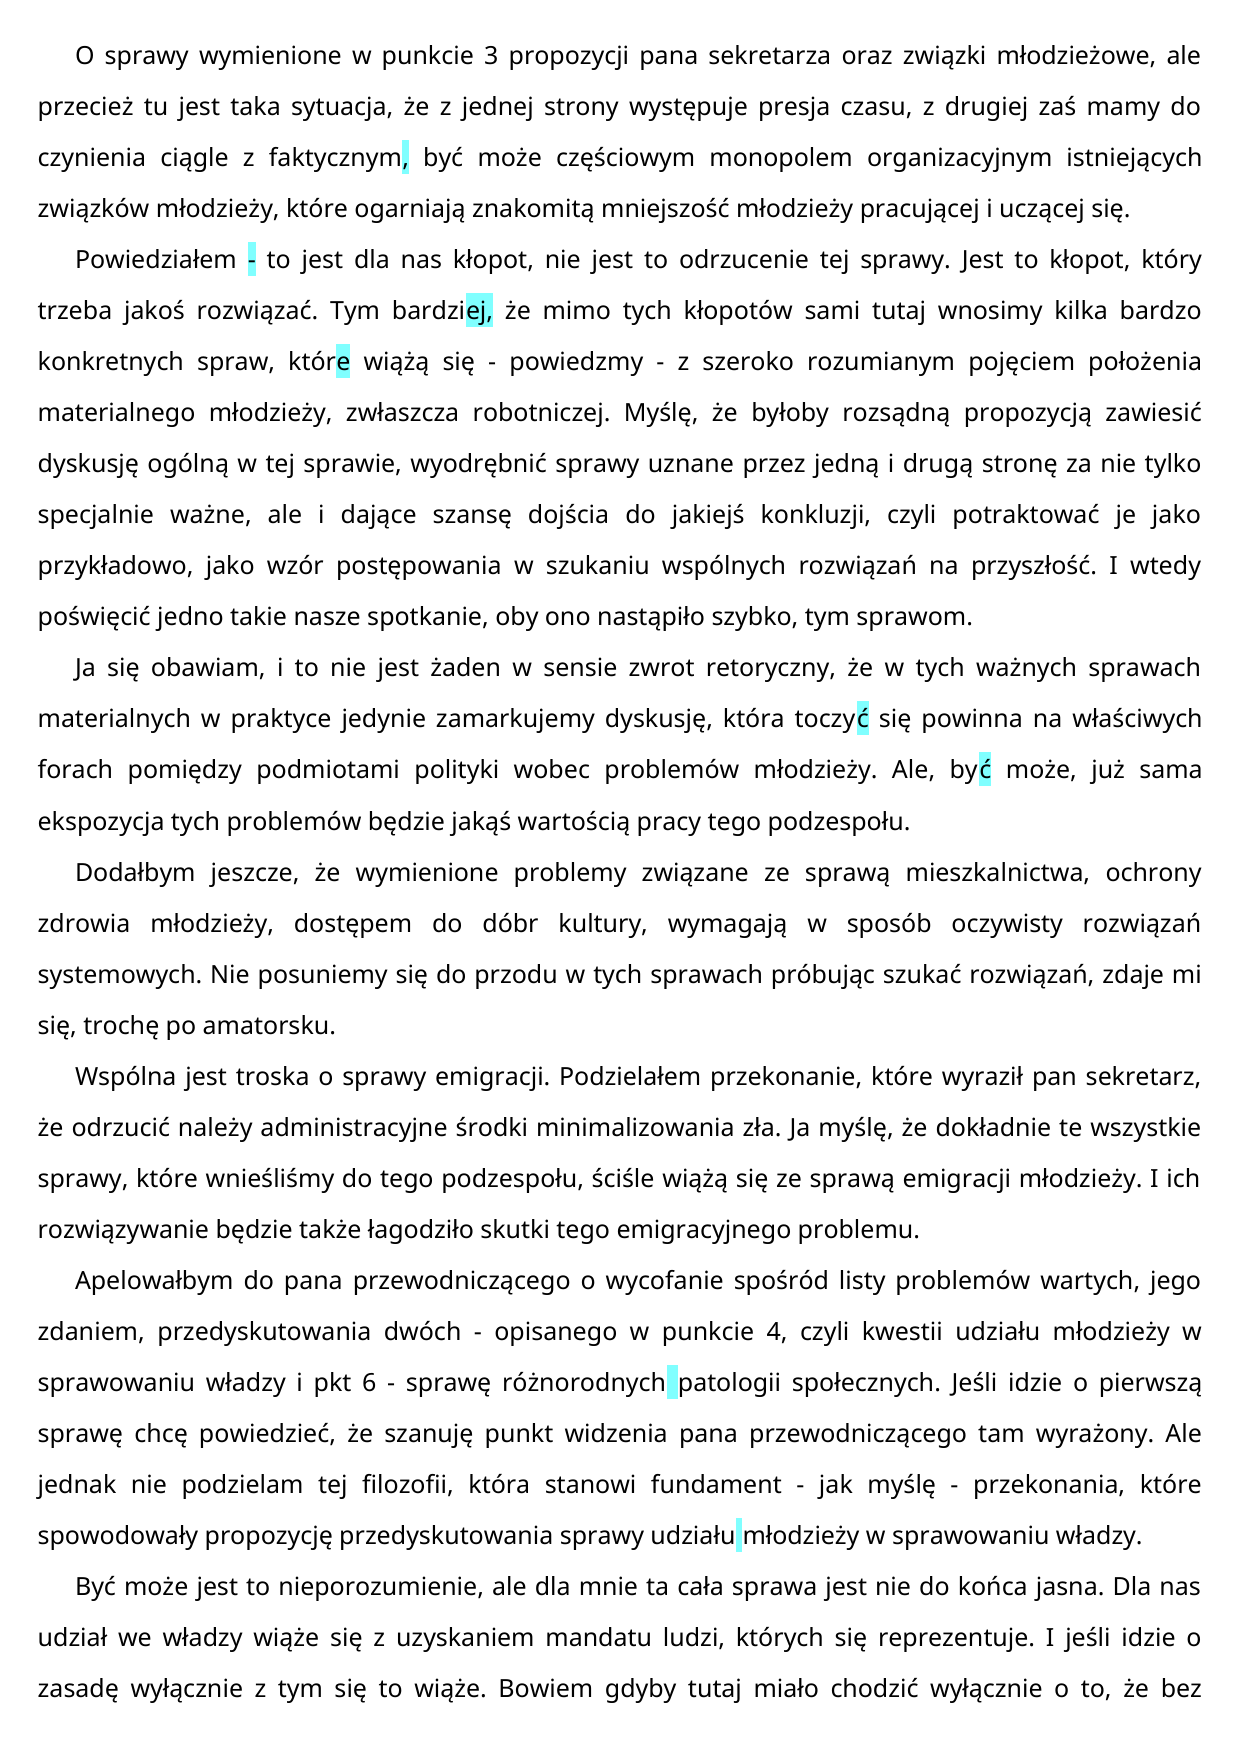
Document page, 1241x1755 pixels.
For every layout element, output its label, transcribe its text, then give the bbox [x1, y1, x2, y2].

text O sprawy wymienione w punkcie 3 propozycji pana sekretarza oraz związki młodzieżowe, ale przecież tu jest taka sytuacja, że z jednej strony występuje presja czasu, z drugiej zaś mamy do czynienia ciągle z faktycznym, być może częściowym monopolem organizacyjnym istniejących związków młodzieży, które ogarniają znakomitą mniejszość młodzieży pracującej i uczącej się. [37, 37, 1203, 225]
text Ja się obawiam, i to nie jest żaden w sensie zwrot retoryczny, że w tych ważnych sprawach materialnych w praktyce jedynie zamarkujemy dyskusję, która toczyć się powinna na właściwych forach pomiędzy podmiotami polityki wobec problemów młodzieży. Ale, być może, już sama ekspozycja tych problemów będzie jakąś wartością pracy tego podzespołu. [37, 650, 1203, 837]
text Być może jest to nieporozumienie, ale dla mnie ta cała sprawa jest nie do końca jasna. Dla nas udział we władzy wiąże się z uzyskaniem mandatu ludzi, których się reprezentuje. I jeśli idzie o zasadę wyłącznie z tym się to wiąże. Bowiem gdyby tutaj miało chodzić wyłącznie o to, że bez [37, 1569, 1203, 1705]
text Apelowałbym do pana przewodniczącego o wycofanie spośród listy problemów wartych, jego zdaniem, przedyskutowania dwóch - opisanego w punkcie 4, czyli kwestii udziału młodzieży w sprawowaniu władzy i pkt 6 - sprawę różnorodnych patologii społecznych. Jeśli idzie o pierwszą sprawę chcę powiedzieć, że szanuję punkt widzenia pana przewodniczącego tam wyrażony. Ale jednak nie podzielam tej filozofii, która stanowi fundament - jak myślę - przekonania, które spowodowały propozycję przedyskutowania sprawy udziału młodzieży w sprawowaniu władzy. [37, 1262, 1203, 1552]
text Dodałbym jeszcze, że wymienione problemy związane ze sprawą mieszkalnictwa, ochrony zdrowia młodzieży, dostępem do dóbr kultury, wymagają w sposób oczywisty rozwiązań systemowych. Nie posuniemy się do przodu w tych sprawach próbując szukać rozwiązań, zdaje mi się, trochę po amatorsku. [37, 854, 1203, 1041]
text Wspólna jest troska o sprawy emigracji. Podzielałem przekonanie, które wyraził pan sekretarz, że odrzucić należy administracyjne środki minimalizowania zła. Ja myślę, że dokładnie te wszystkie sprawy, które wnieśliśmy do tego podzespołu, ściśle wiążą się ze sprawą emigracji młodzieży. I ich rozwiązywanie będzie także łagodziło skutki tego emigracyjnego problemu. [37, 1058, 1203, 1246]
text Powiedziałem - to jest dla nas kłopot, nie jest to odrzucenie tej sprawy. Jest to kłopot, który trzeba jakoś rozwiązać. Tym bardziej, że mimo tych kłopotów sami tutaj wnosimy kilka bardzo konkretnych spraw, które wiążą się - powiedzmy - z szeroko rozumianym pojęciem położenia materialnego młodzieży, zwłaszcza robotniczej. Myślę, że byłoby rozsądną propozycją zawiesić dyskusję ogólną w tej sprawie, wyodrębnić sprawy uznane przez jedną i drugą stronę za nie tylko specjalnie ważne, ale i dające szansę dojścia do jakiejś konkluzji, czyli potraktować je jako przykładowo, jako wzór postępowania w szukaniu wspólnych rozwiązań na przyszłość. I wtedy poświęcić jedno takie nasze spotkanie, oby ono nastąpiło szybko, tym sprawom. [37, 242, 1203, 633]
